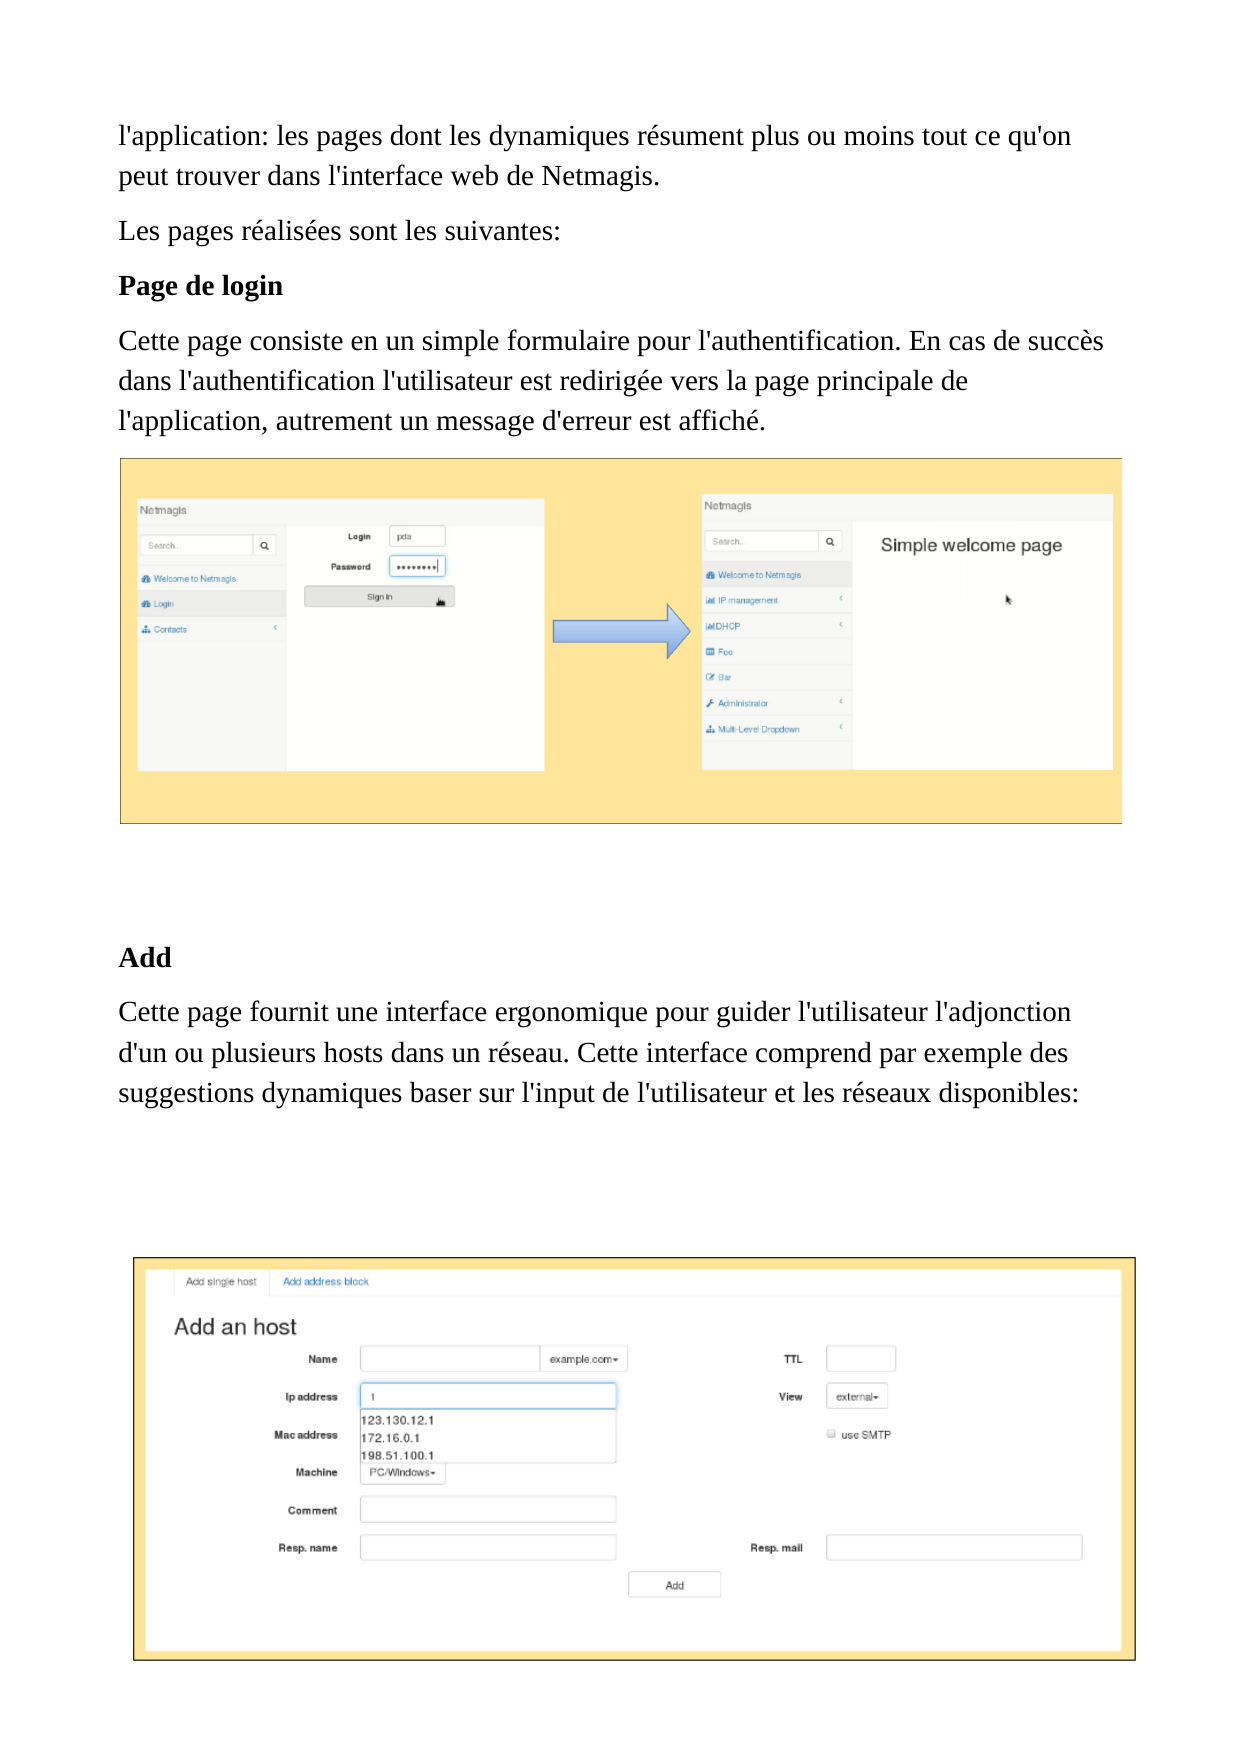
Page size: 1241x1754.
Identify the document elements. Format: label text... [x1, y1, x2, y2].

text Add [118, 940, 1122, 973]
text Cette page fournit une interface ergonomique pour guider l'utilisateur l'adjonction d'un ou plusieurs hosts dans un réseau. Cette interface comprend par exemple des suggestions dynamiques baser sur l'input de l'utilisateur et les réseaux disponibles: [118, 994, 1122, 1108]
text Les pages réalisées sont les suivantes: [118, 213, 1122, 247]
text Cette page consiste en un simple formulaire pour l'authentification. En cas de succès dans l'authentification l'utilisateur est redirigée vers la page principale de l'application, autrement un message d'erreur est affiché. [118, 323, 1122, 437]
text l'application: les pages dont les dynamiques résument plus ou moins tout ce qu'on peut trouver dans l'interface web de Netmagis. [118, 118, 1122, 192]
text Page de login [118, 268, 1122, 301]
